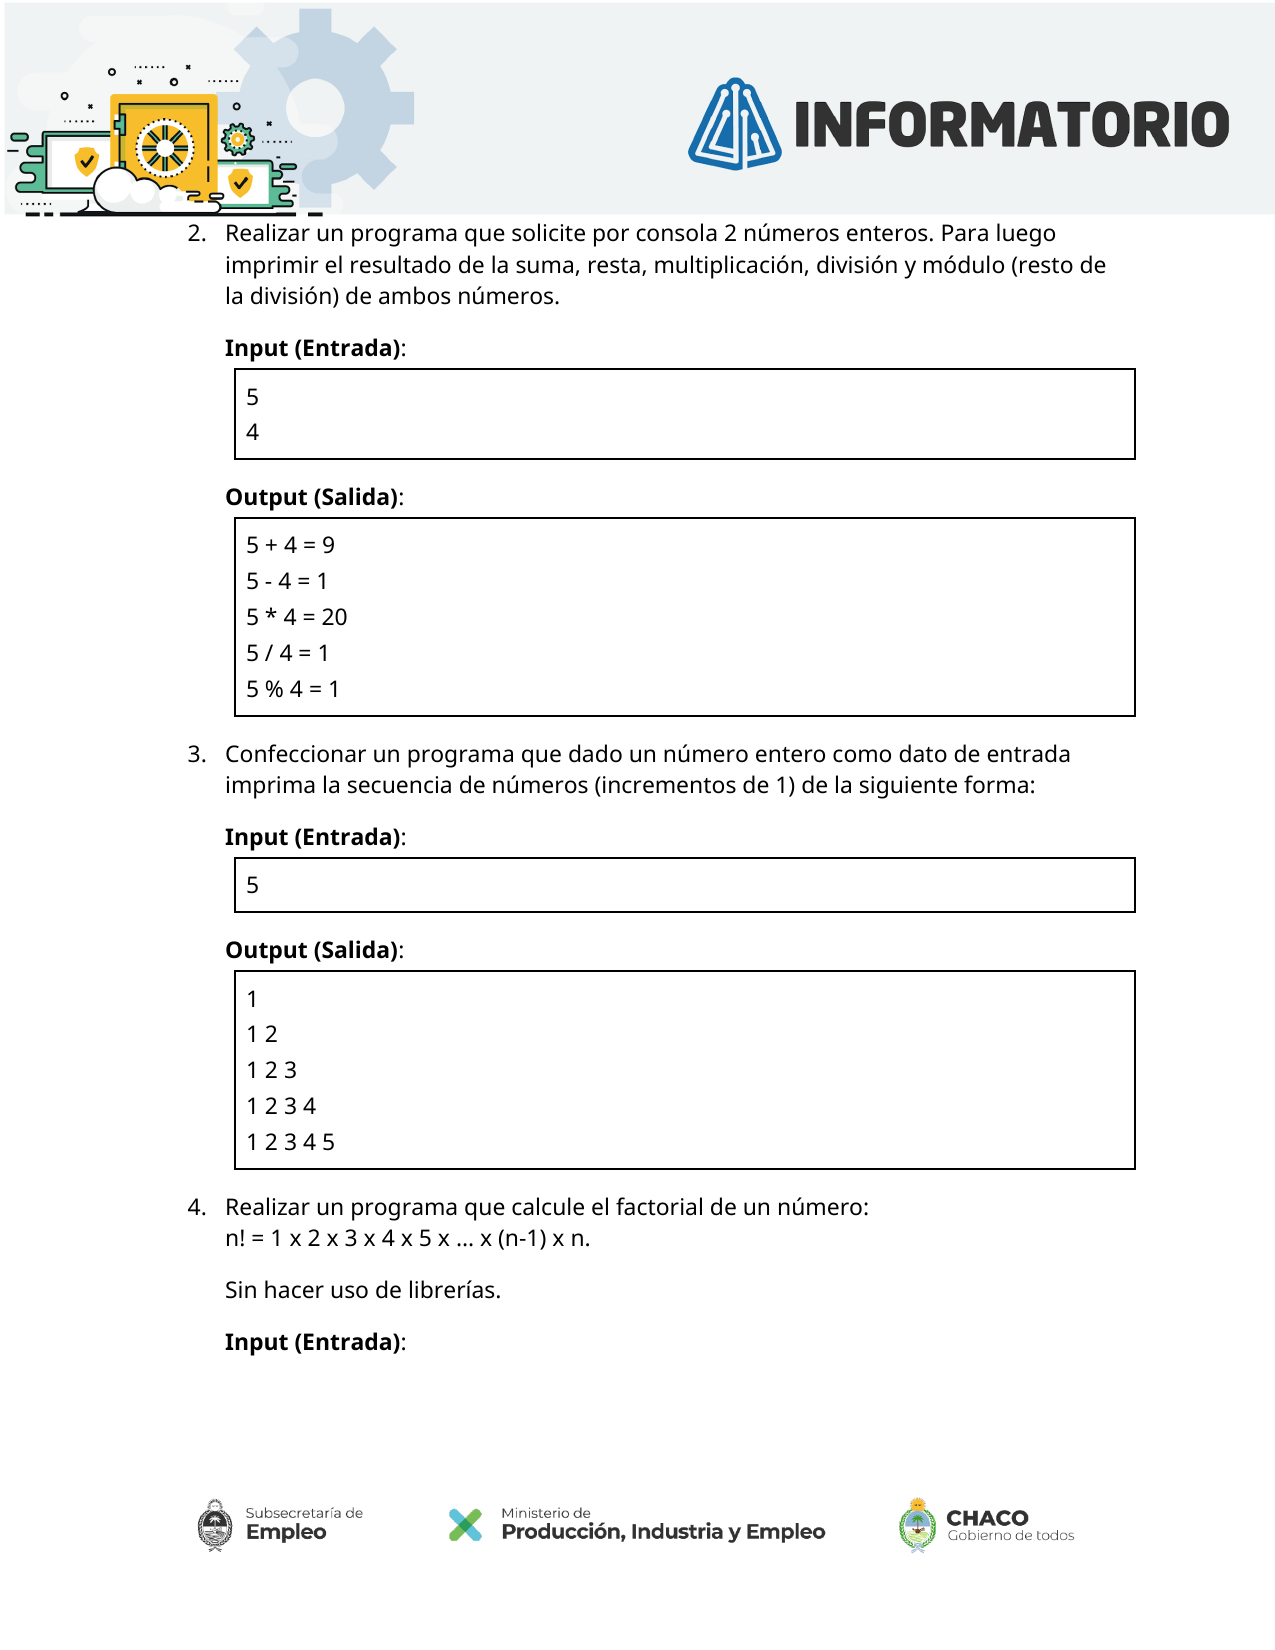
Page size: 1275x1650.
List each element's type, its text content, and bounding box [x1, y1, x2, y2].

table_header 5 + 4 = 9 5 - 4 = 1 5 * 4 = 20 5 / 4 = 1 5 % 4 = 1 [236, 519, 1134, 715]
picture [0, 0, 1275, 218]
text Input (Entrada): [225, 821, 1127, 852]
list Confeccionar un programa que dado un número entero como dato de entrada imprima la secuencia de números (incrementos de 1) de la siguiente forma: [187, 738, 1127, 800]
text Output (Salida): [225, 934, 1127, 965]
list Realizar un programa que solicite por consola 2 números enteros. Para luego imprimir el resultado de la suma, resta, multiplicación, división y módulo (resto de la división) de ambos números. [187, 138, 1127, 311]
text Input (Entrada): [225, 332, 1127, 363]
text Output (Salida): [225, 481, 1127, 512]
table_header 5 [236, 859, 1134, 911]
table_header 1 1 2 1 2 3 1 2 3 4 1 2 3 4 5 [236, 972, 1134, 1168]
list Realizar un programa que calcule el factorial de un número: n! = 1 x 2 x 3 x 4 x 5 x … x (n-1) x n. [187, 1191, 1127, 1253]
text Sin hacer uso de librerías. [225, 1274, 1127, 1305]
picture [150, 1471, 1125, 1575]
text Input (Entrada): [225, 1326, 1127, 1357]
table_header 5 4 [236, 370, 1134, 458]
